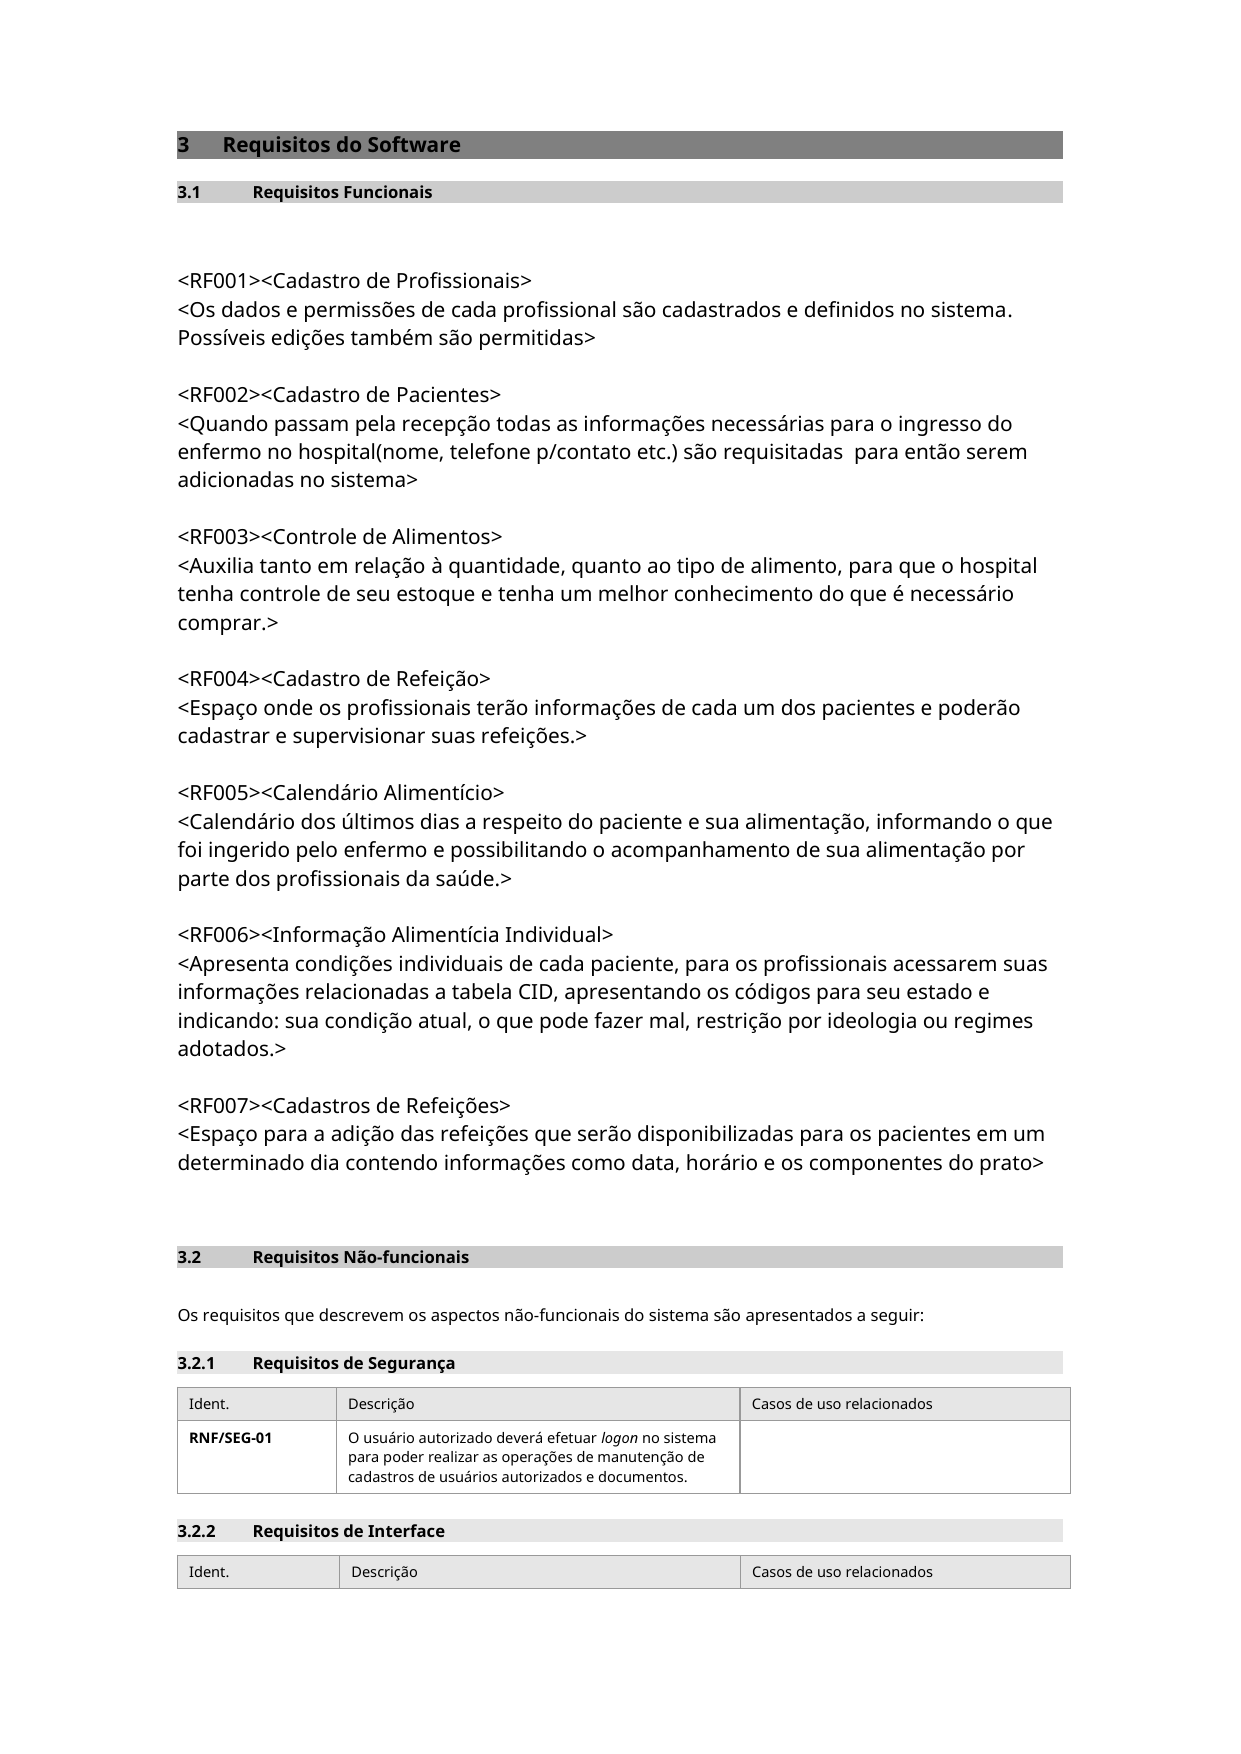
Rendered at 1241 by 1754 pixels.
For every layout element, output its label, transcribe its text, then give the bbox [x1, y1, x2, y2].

text <Auxilia tanto em relação à quantidade, quanto ao tipo de alimento, para que o hospital tenha controle de seu estoque e tenha um melhor conhecimento do que é necessário comprar.> [177, 551, 1063, 636]
table_header Ident. [178, 1388, 336, 1420]
text Os requisitos que descrevem os aspectos não-funcionais do sistema são apresentados a seguir: [177, 1304, 1063, 1326]
table_header Descrição [337, 1388, 739, 1420]
text <RF005><Calendário Alimentício> [177, 778, 1063, 807]
text <RF007><Cadastros de Refeições> [177, 1091, 1063, 1119]
text <RF002><Cadastro de Pacientes> [177, 380, 1063, 409]
text <RF001><Cadastro de Profissionais> [177, 266, 1063, 295]
text <Espaço para a adição das refeições que serão disponibilizadas para os pacientes em um determinado dia contendo informações como data, horário e os componentes do prato> [177, 1119, 1063, 1176]
list Requisitos Funcionais [177, 181, 1063, 203]
list Requisitos de Interface [177, 1519, 1063, 1542]
text <RF004><Cadastro de Refeição> [177, 664, 1063, 693]
text <Calendário dos últimos dias a respeito do paciente e sua alimentação, informando o que foi ingerido pelo enfermo e possibilitando o acompanhamento de sua alimentação por parte dos profissionais da saúde.> [177, 807, 1063, 892]
table_cell RNF/SEG-01 [178, 1421, 336, 1493]
table_cell O usuário autorizado deverá efetuar logon no sistema para poder realizar as operações de manutenção de cadastros de usuários autorizados e documentos. [337, 1421, 739, 1493]
table_header Casos de uso relacionados [741, 1556, 1070, 1588]
text <RF003><Controle de Alimentos> [177, 522, 1063, 551]
text <Apresenta condições individuais de cada paciente, para os profissionais acessarem suas informações relacionadas a tabela CID, apresentando os códigos para seu estado e indicando: sua condição atual, o que pode fazer mal, restrição por ideologia ou regimes adotados.> [177, 949, 1063, 1063]
table_header Ident. [178, 1556, 339, 1588]
text <Os dados e permissões de cada profissional são cadastrados e definidos no sistema. Possíveis edições também são permitidas> [177, 295, 1063, 352]
table_header Casos de uso relacionados [741, 1388, 1070, 1420]
text <Espaço onde os profissionais terão informações de cada um dos pacientes e poderão cadastrar e supervisionar suas refeições.> [177, 693, 1063, 750]
text <RF006><Informação Alimentícia Individual> [177, 921, 1063, 949]
list Requisitos de Segurança [177, 1351, 1063, 1374]
list Requisitos Não-funcionais [177, 1246, 1063, 1268]
text <Quando passam pela recepção todas as informações necessárias para o ingresso do enfermo no hospital(nome, telefone p/contato etc.) são requisitadas para então serem adicionadas no sistema> [177, 409, 1063, 494]
table_header Descrição [340, 1556, 740, 1588]
list Requisitos do Software [177, 131, 1063, 159]
table_cell [741, 1421, 1070, 1493]
